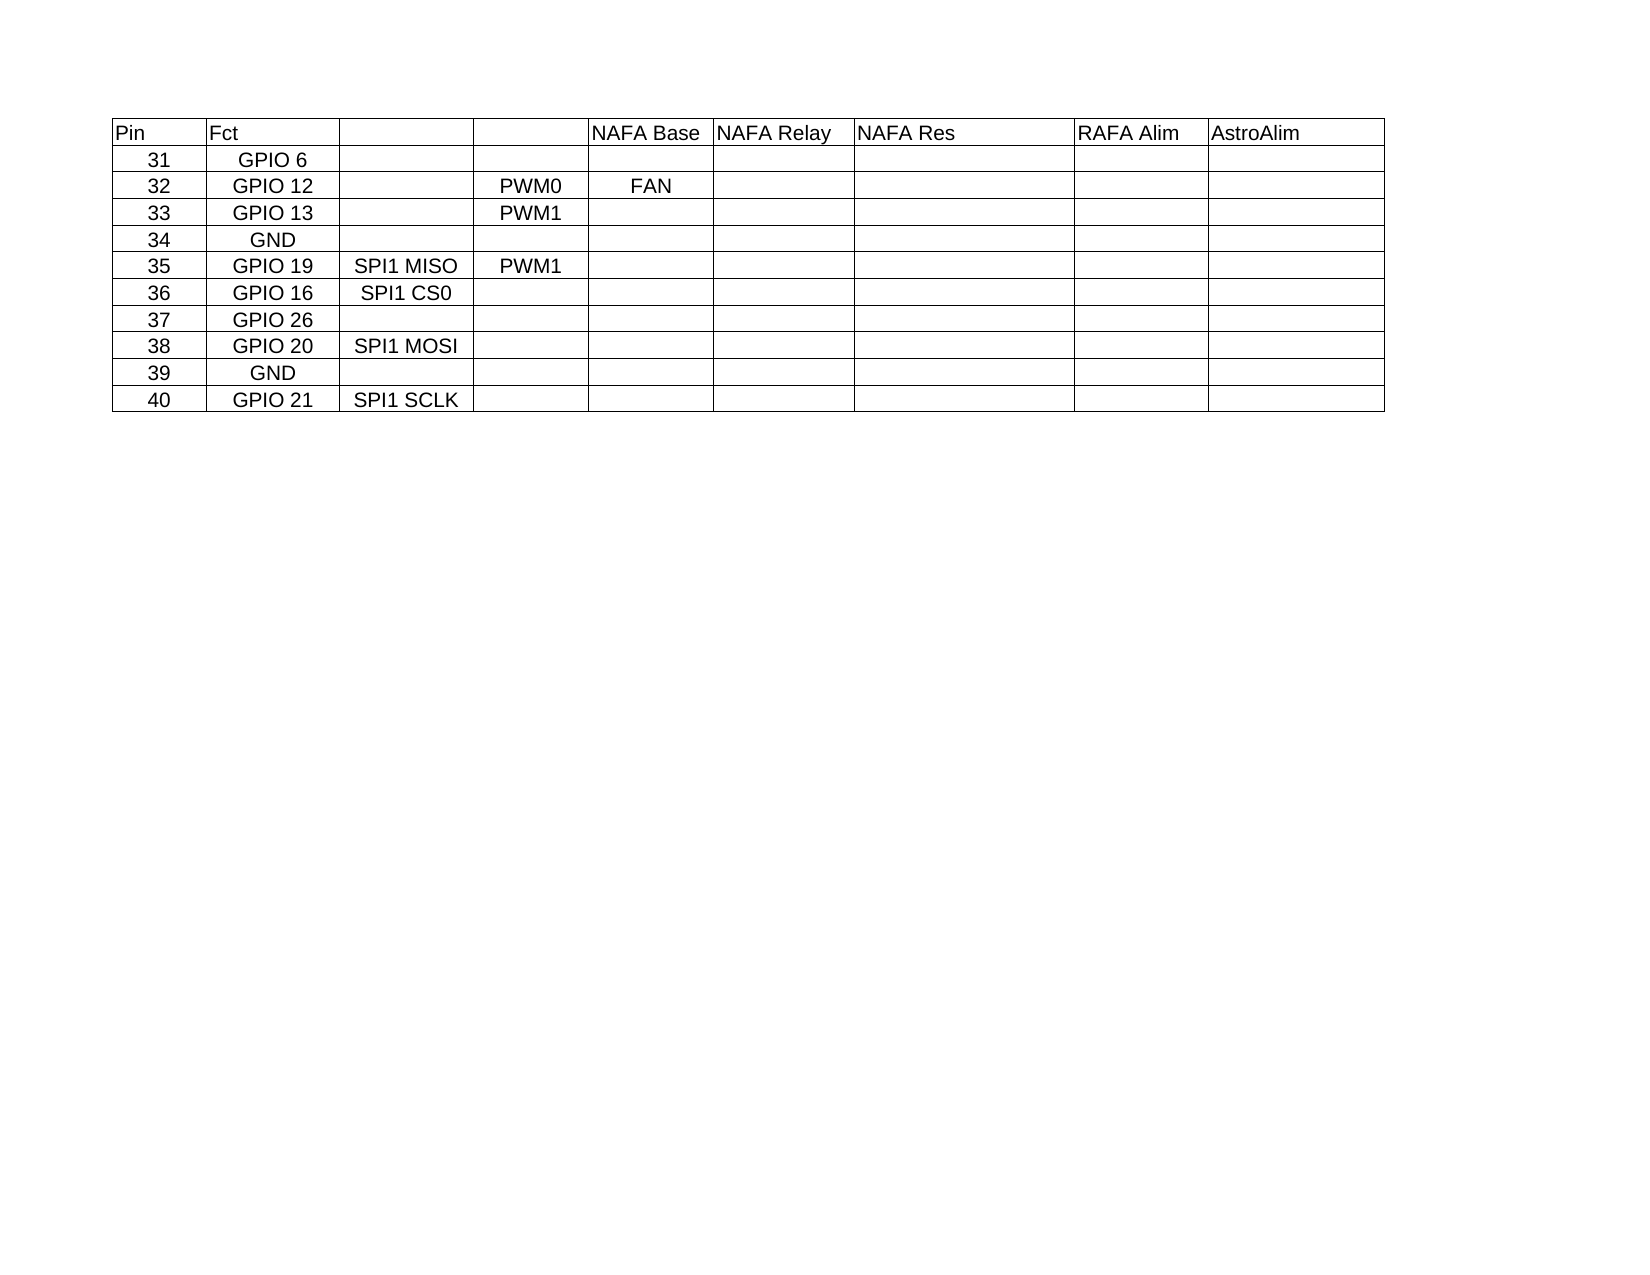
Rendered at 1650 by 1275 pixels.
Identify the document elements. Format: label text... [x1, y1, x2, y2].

table_header Fct [207, 119, 339, 145]
table_cell 37 [113, 306, 206, 331]
table_cell PWM1 [474, 199, 588, 225]
table_cell [1209, 199, 1384, 225]
table_cell [855, 199, 1074, 225]
table_cell GPIO 16 [207, 279, 339, 305]
table_cell GND [207, 226, 339, 251]
table_header [340, 119, 473, 145]
table_cell [589, 386, 713, 411]
table_cell [855, 332, 1074, 358]
table_cell [714, 359, 854, 385]
table_cell [1075, 386, 1208, 411]
table_cell 31 [113, 146, 206, 171]
table_cell [714, 172, 854, 198]
table_cell [1075, 332, 1208, 358]
table_cell [1075, 172, 1208, 198]
table_cell SPI1 MISO [340, 252, 473, 278]
table_cell [474, 306, 588, 331]
table_cell [1209, 252, 1384, 278]
table_cell [589, 146, 713, 171]
table_header AstroAlim [1209, 119, 1384, 145]
table_cell [474, 386, 588, 411]
table_cell GPIO 6 [207, 146, 339, 171]
table_cell [1075, 359, 1208, 385]
table_cell [474, 226, 588, 251]
table_cell [1209, 359, 1384, 385]
table_cell [340, 306, 473, 331]
table_cell [474, 332, 588, 358]
table_cell [589, 279, 713, 305]
table_cell GPIO 13 [207, 199, 339, 225]
table_cell [714, 252, 854, 278]
table_cell [714, 146, 854, 171]
table_cell [714, 386, 854, 411]
table_cell 33 [113, 199, 206, 225]
table_cell [1209, 146, 1384, 171]
table_cell [1075, 146, 1208, 171]
table_cell [714, 332, 854, 358]
table_cell 36 [113, 279, 206, 305]
table_cell [714, 199, 854, 225]
table_cell [1209, 279, 1384, 305]
table_cell [1209, 332, 1384, 358]
table_cell SPI1 MOSI [340, 332, 473, 358]
table_cell [589, 199, 713, 225]
table_cell [714, 226, 854, 251]
table_cell [340, 146, 473, 171]
table_cell PWM0 [474, 172, 588, 198]
table_header NAFA Relay [714, 119, 854, 145]
table_cell 34 [113, 226, 206, 251]
table_header Pin [113, 119, 206, 145]
table_cell [589, 359, 713, 385]
table_cell [1075, 252, 1208, 278]
table_header RAFA Alim [1075, 119, 1208, 145]
table_cell [855, 172, 1074, 198]
table_cell [474, 146, 588, 171]
table_header NAFA Res [855, 119, 1074, 145]
table_cell GPIO 26 [207, 306, 339, 331]
table_cell 38 [113, 332, 206, 358]
table_cell [1075, 279, 1208, 305]
table_header [474, 119, 588, 145]
table_cell [1209, 386, 1384, 411]
table_cell [474, 279, 588, 305]
table_cell GPIO 21 [207, 386, 339, 411]
table_cell [855, 252, 1074, 278]
table_cell GPIO 20 [207, 332, 339, 358]
table_cell [855, 359, 1074, 385]
table_cell FAN [589, 172, 713, 198]
table_cell [340, 226, 473, 251]
table_cell [714, 306, 854, 331]
table_cell [1209, 306, 1384, 331]
table_cell GPIO 12 [207, 172, 339, 198]
table_cell [855, 279, 1074, 305]
table_cell 39 [113, 359, 206, 385]
table_cell SPI1 CS0 [340, 279, 473, 305]
table_cell [1209, 226, 1384, 251]
table_cell SPI1 SCLK [340, 386, 473, 411]
table_cell 40 [113, 386, 206, 411]
table_cell GND [207, 359, 339, 385]
table_cell [1209, 172, 1384, 198]
table_cell [340, 359, 473, 385]
table_cell [1075, 306, 1208, 331]
table_cell GPIO 19 [207, 252, 339, 278]
table_cell [589, 252, 713, 278]
table_cell [714, 279, 854, 305]
table_cell [589, 306, 713, 331]
table_cell [1075, 199, 1208, 225]
table_cell [589, 332, 713, 358]
table_cell [340, 199, 473, 225]
table_cell 35 [113, 252, 206, 278]
table_header NAFA Base [589, 119, 713, 145]
table_cell [855, 306, 1074, 331]
table_cell [855, 226, 1074, 251]
table_cell [855, 146, 1074, 171]
table_cell [340, 172, 473, 198]
table_cell PWM1 [474, 252, 588, 278]
table_cell [589, 226, 713, 251]
table_cell 32 [113, 172, 206, 198]
table_cell [855, 386, 1074, 411]
table_cell [474, 359, 588, 385]
table_cell [1075, 226, 1208, 251]
